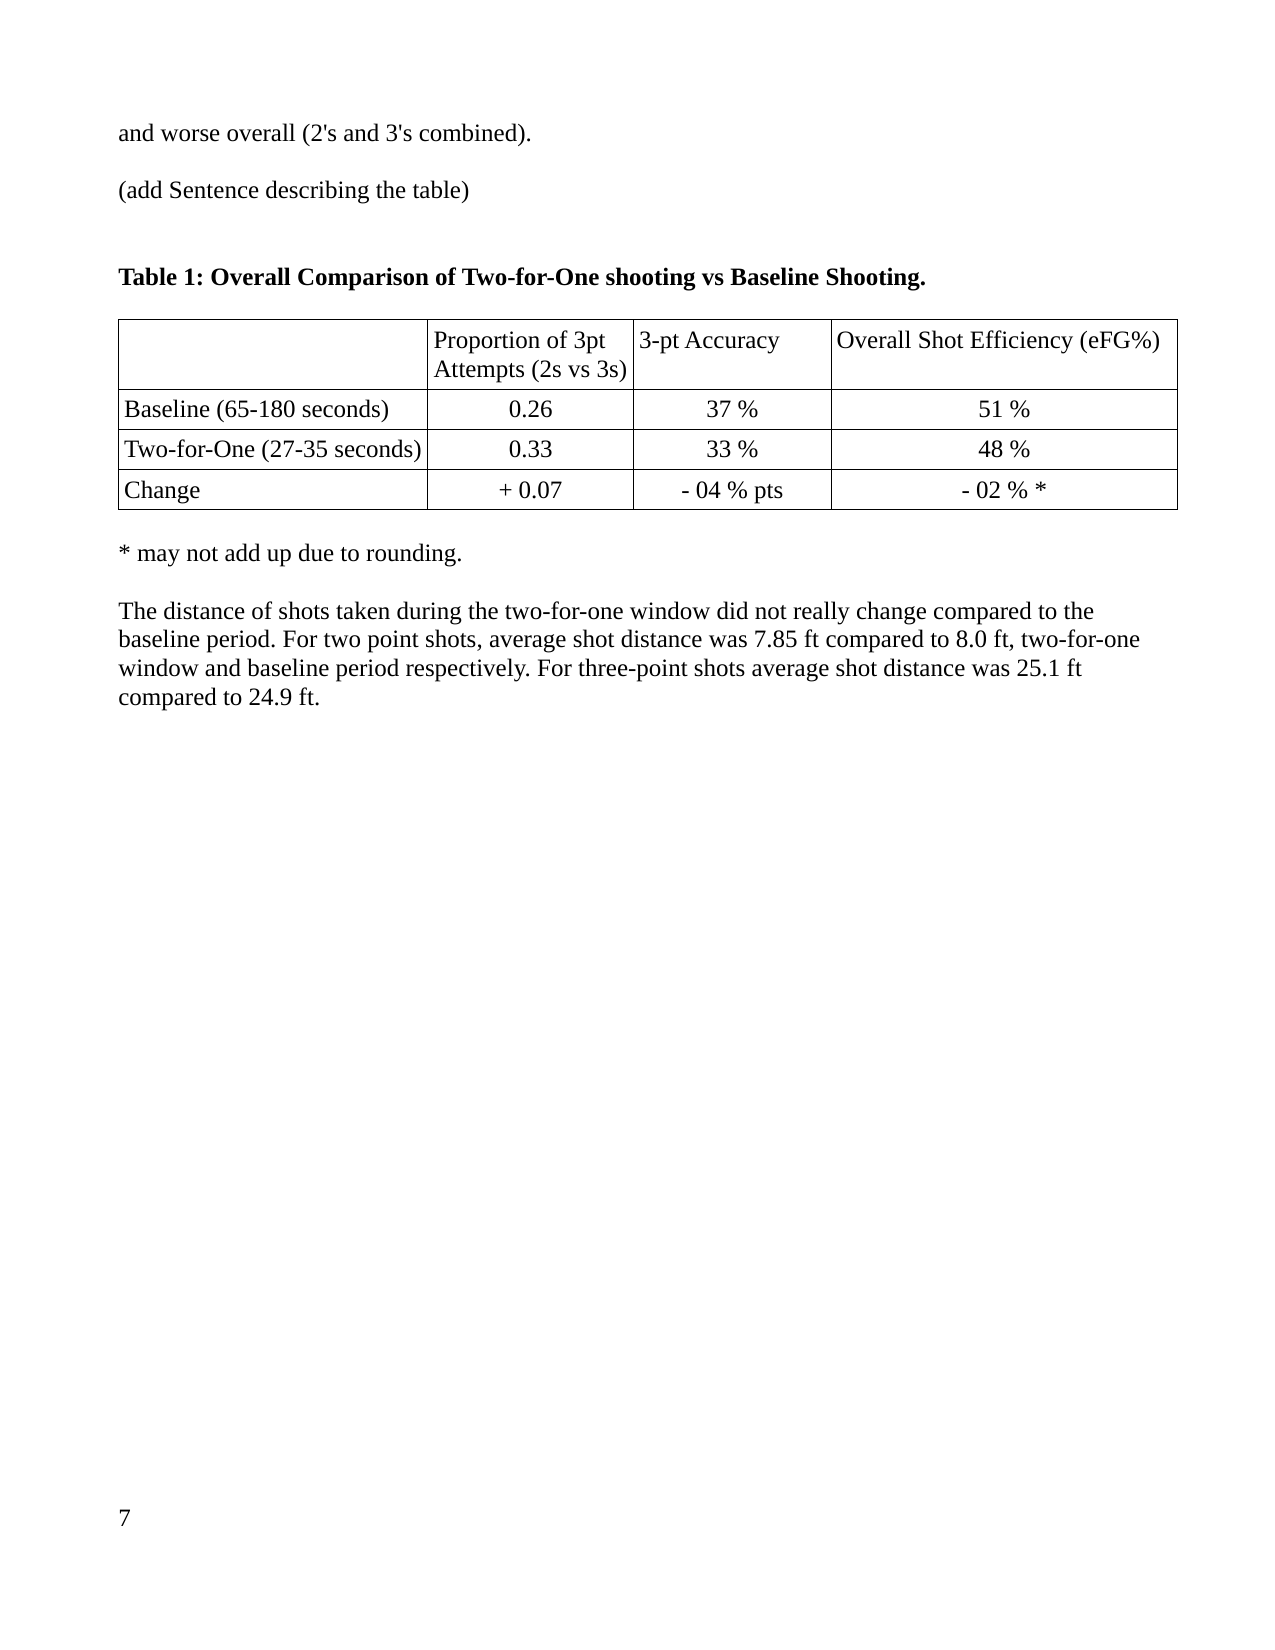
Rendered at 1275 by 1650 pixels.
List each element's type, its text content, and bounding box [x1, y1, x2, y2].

table_cell 0.26 [428, 390, 633, 429]
text Table 1: Overall Comparison of Two-for-One shooting vs Baseline Shooting. [118, 262, 1157, 291]
table_cell Two-for-One (27-35 seconds) [119, 430, 427, 469]
table_cell 48 % [832, 430, 1177, 469]
table_header Overall Shot Efficiency (eFG%) [832, 320, 1177, 388]
text The distance of shots taken during the two-for-one window did not really change compared to the baseline period. For two point shots, average shot distance was 7.85 ft compared to 8.0 ft, two-for-one window and baseline period respectively. For three-point shots average shot distance was 25.1 ft compared to 24.9 ft. [118, 596, 1157, 711]
table_header 3-pt Accuracy [634, 320, 831, 388]
table_cell 0.33 [428, 430, 633, 469]
table_header [119, 320, 427, 388]
table_cell 51 % [832, 390, 1177, 429]
table_header Proportion of 3pt Attempts (2s vs 3s) [428, 320, 633, 388]
text and worse overall (2's and 3's combined). [118, 118, 1157, 147]
text * may not add up due to rounding. [118, 538, 1157, 567]
table_cell 33 % [634, 430, 831, 469]
text (add Sentence describing the table) [118, 176, 1157, 204]
table_cell - 02 % * [832, 470, 1177, 509]
table_cell - 04 % pts [634, 470, 831, 509]
table_cell Baseline (65-180 seconds) [119, 390, 427, 429]
table_cell Change [119, 470, 427, 509]
table_cell 37 % [634, 390, 831, 429]
table_cell + 0.07 [428, 470, 633, 509]
